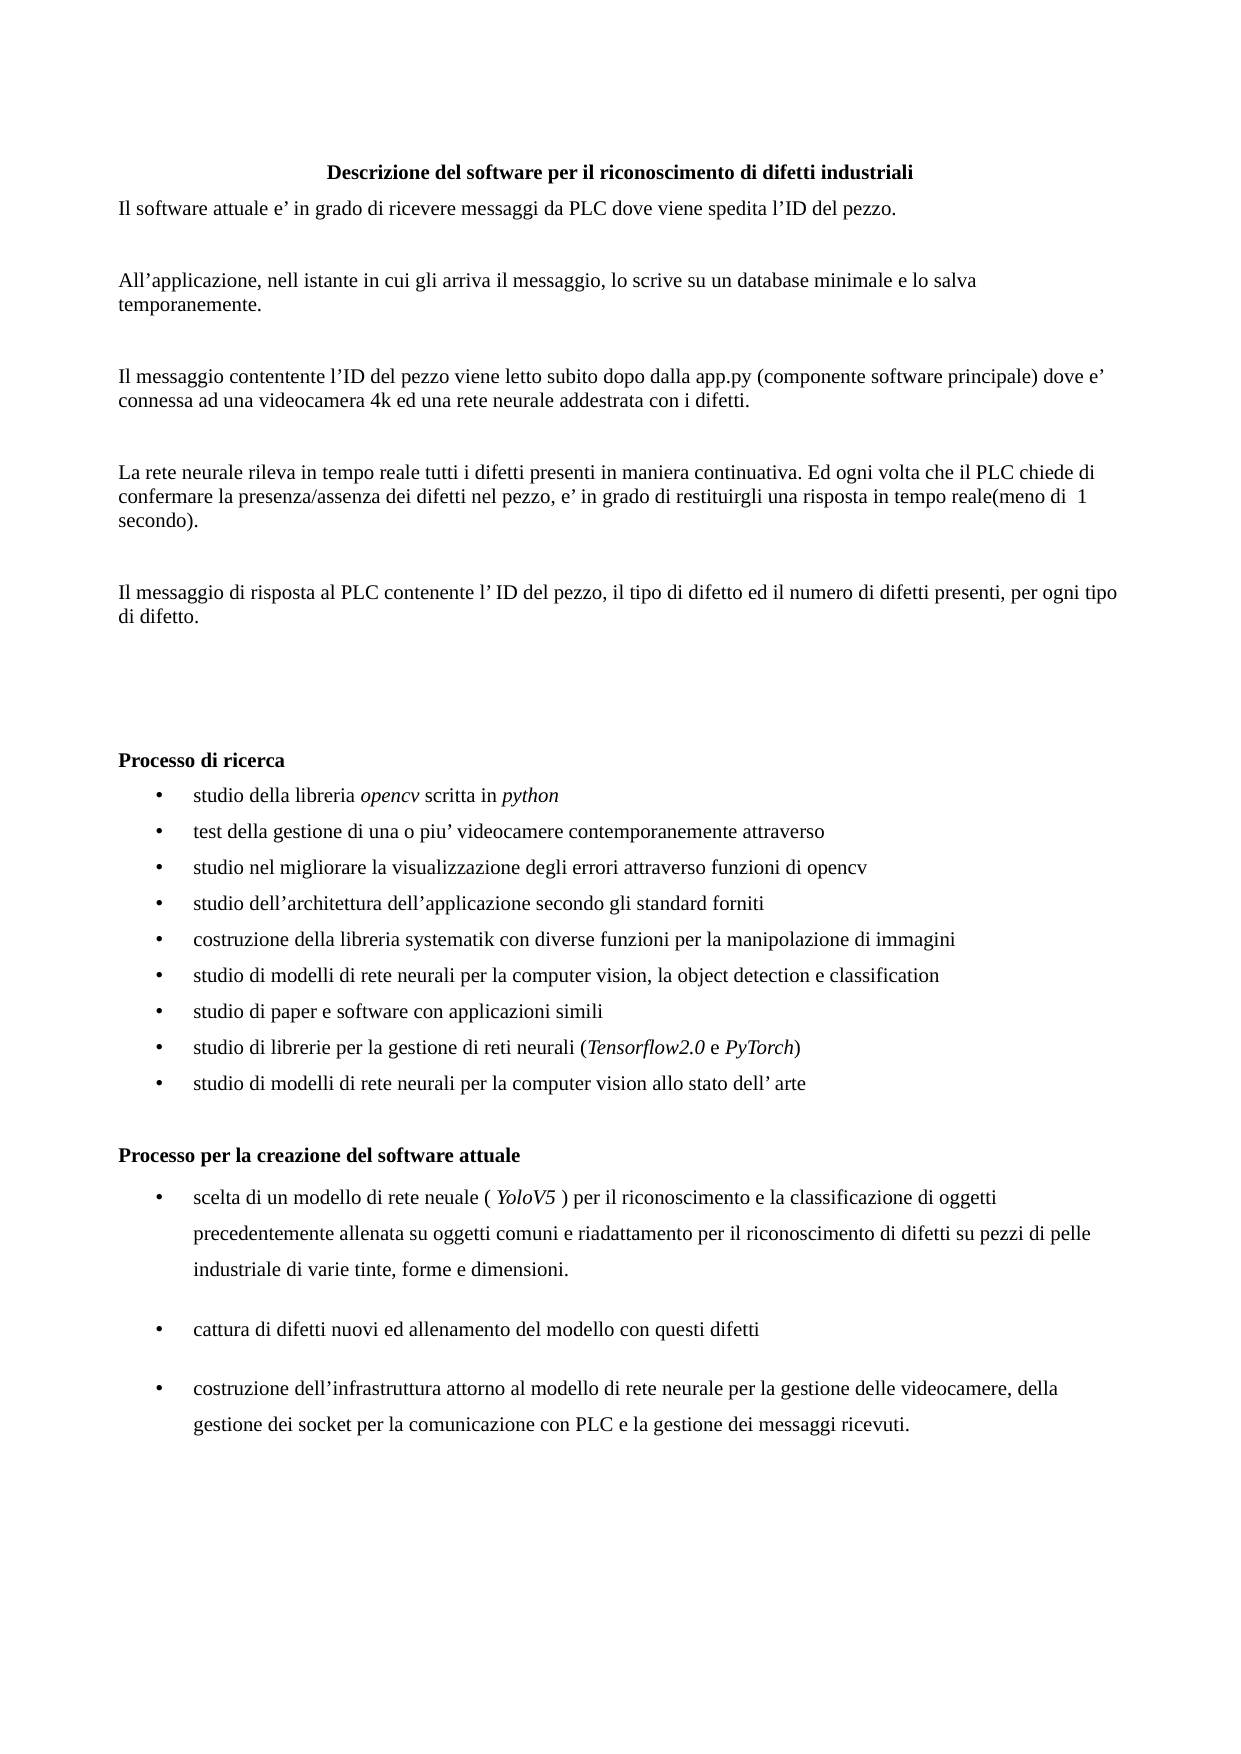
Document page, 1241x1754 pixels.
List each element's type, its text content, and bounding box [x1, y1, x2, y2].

list studio della libreria opencv scritta in python [156, 783, 1122, 807]
list studio nel migliorare la visualizzazione degli errori attraverso funzioni di opencv [156, 855, 1122, 879]
text Processo di ricerca [118, 747, 1122, 772]
list costruzione dell’infrastruttura attorno al modello di rete neurale per la gestione delle videocamere, della gestione dei socket per la comunicazione con PLC e la gestione dei messaggi ricevuti. [156, 1376, 1122, 1436]
text Processo per la creazione del software attuale [118, 1143, 1122, 1167]
text All’applicazione, nell istante in cui gli arriva il messaggio, lo scrive su un database minimale e lo salva temporanemente. [118, 268, 1122, 316]
text Il messaggio contentente l’ID del pezzo viene letto subito dopo dalla app.py (componente software principale) dove e’ connessa ad una videocamera 4k ed una rete neurale addestrata con i difetti. [118, 364, 1122, 412]
list studio di modelli di rete neurali per la computer vision, la object detection e classification [156, 963, 1122, 987]
list studio di paper e software con applicazioni simili [156, 999, 1122, 1023]
list scelta di un modello di rete neuale ( YoloV5 ) per il riconoscimento e la classificazione di oggetti precedentemente allenata su oggetti comuni e riadattamento per il riconoscimento di difetti su pezzi di pelle industriale di varie tinte, forme e dimensioni. [156, 1185, 1122, 1281]
list studio di modelli di rete neurali per la computer vision allo stato dell’ arte [156, 1071, 1122, 1095]
list studio di librerie per la gestione di reti neurali (Tensorflow2.0 e PyTorch) [156, 1035, 1122, 1059]
text La rete neurale rileva in tempo reale tutti i difetti presenti in maniera continuativa. Ed ogni volta che il PLC chiede di confermare la presenza/assenza dei difetti nel pezzo, e’ in grado di restituirgli una risposta in tempo reale(meno di 1 secondo). [118, 460, 1122, 532]
text Descrizione del software per il riconoscimento di difetti industriali [118, 160, 1122, 184]
text Il software attuale e’ in grado di ricevere messaggi da PLC dove viene spedita l’ID del pezzo. [118, 196, 1122, 220]
list cattura di difetti nuovi ed allenamento del modello con questi difetti [156, 1317, 1122, 1341]
text Il messaggio di risposta al PLC contenente l’ ID del pezzo, il tipo di difetto ed il numero di difetti presenti, per ogni tipo di difetto. [118, 580, 1122, 628]
list studio dell’architettura dell’applicazione secondo gli standard forniti [156, 891, 1122, 915]
list test della gestione di una o piu’ videocamere contemporanemente attraverso [156, 819, 1122, 843]
list costruzione della libreria systematik con diverse funzioni per la manipolazione di immagini [156, 927, 1122, 951]
